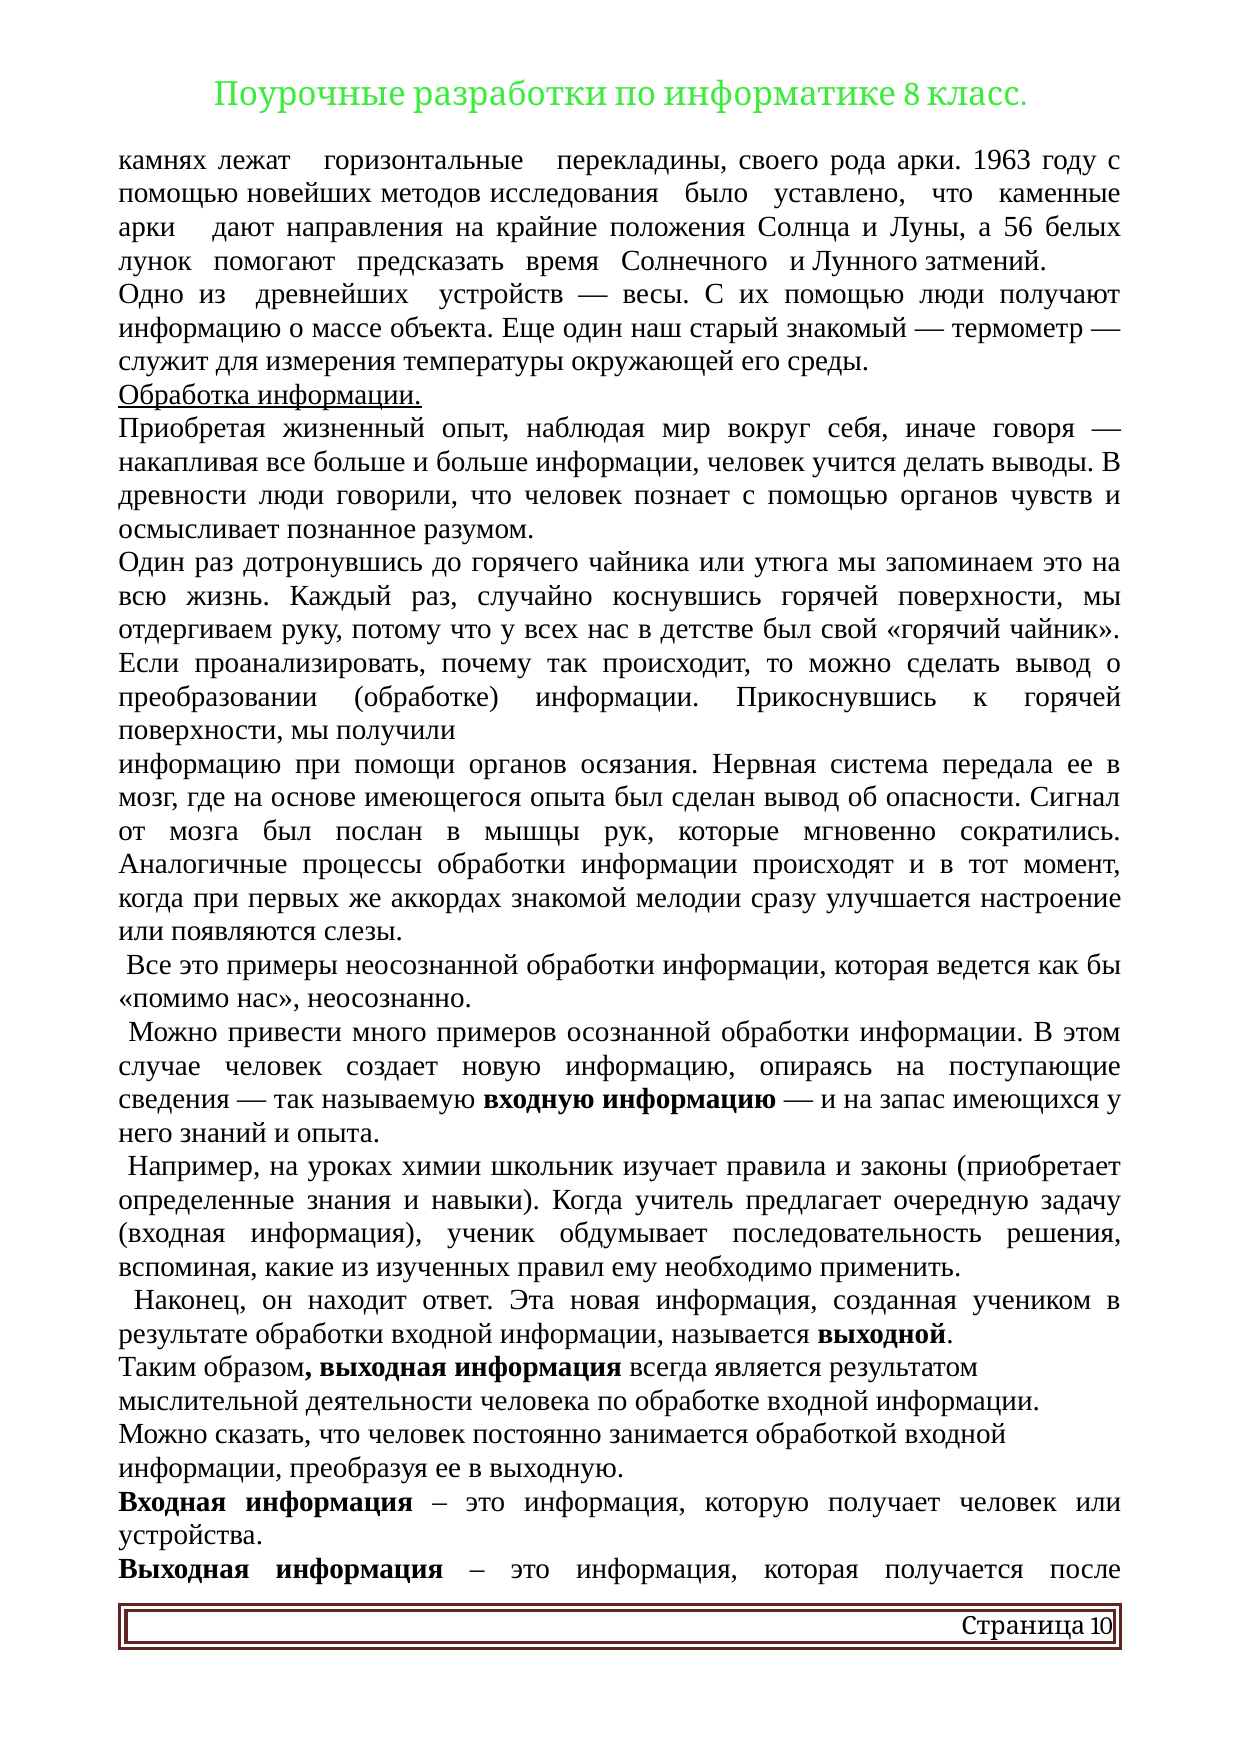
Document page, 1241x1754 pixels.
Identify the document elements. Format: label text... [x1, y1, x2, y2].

text Обработка информации. [118, 377, 1122, 410]
text информацию при помощи органов осязания. Нервная система передала ее в мозг, где на основе имеющегося опыта был сделан вывод об опасности. Сигнал от мозга был послан в мышцы рук, которые мгновенно сократились. Аналогичные процессы обработки информации происходят и в тот момент, когда при первых же аккордах знакомой мелодии сразу улучшается настроение или появляются слезы. [118, 746, 1122, 947]
text Таким образом, выходная информация всегда является результатом мыслительной деятельности человека по обработке входной информации. Можно сказать, что человек постоянно занимается обработкой входной информации, преобразуя ее в выходную. [118, 1349, 1122, 1484]
text Одно из древнейших устройств — весы. С их помощью люди получают информацию о массе объекта. Еще один наш старый знакомый — термометр — служит для измерения температуры окружающей его среды. [118, 276, 1122, 377]
text Все это примеры неосознанной обработки информации, которая ведется как бы «помимо нас», неосознанно. [118, 947, 1122, 1014]
text Например, на уроках химии школьник изучает правила и законы (приобретает определенные знания и навыки). Когда учитель предлагает очередную задачу (входная информация), ученик обдумывает последовательность решения, вспоминая, какие из изученных правил ему необходимо применить. [118, 1148, 1122, 1282]
text Входная информация – это информация, которую получает человек или устройства. [118, 1484, 1122, 1551]
text Можно привести много примеров осознанной обработки информации. В этом случае человек создает новую информацию, опираясь на поступающие сведения — так называемую входную информацию — и на запас имеющихся у него знаний и опыта. [118, 1014, 1122, 1148]
text Наконец, он находит ответ. Эта новая информация, созданная учеником в результате обработки входной информации, называется выходной. [118, 1282, 1122, 1349]
text камнях лежат горизонтальные перекладины, своего рода арки. 1963 году с помощью новейших методов исследования было уставлено, что каменные арки дают направления на крайние положения Солнца и Луны, а 56 белых лунок помогают предсказать время Солнечного и Лунного затмений. [118, 142, 1122, 276]
text Приобретая жизненный опыт, наблюдая мир вокруг себя, иначе говоря — накапливая все больше и больше информации, человек учится делать выводы. В древности люди говорили, что человек познает с помощью органов чувств и осмысливает познанное разумом. [118, 410, 1122, 544]
text Один раз дотронувшись до горячего чайника или утюга мы запоминаем это на всю жизнь. Каждый раз, случайно коснувшись горячей поверхности, мы отдергиваем руку, потому что у всех нас в детстве был свой «горячий чайник». Если проанализировать, почему так происходит, то можно сделать вывод о преобразовании (обработке) информации. Прикоснувшись к горячей поверхности, мы получили [118, 544, 1122, 746]
text Выходная информация – это информация, которая получается после [118, 1551, 1122, 1584]
